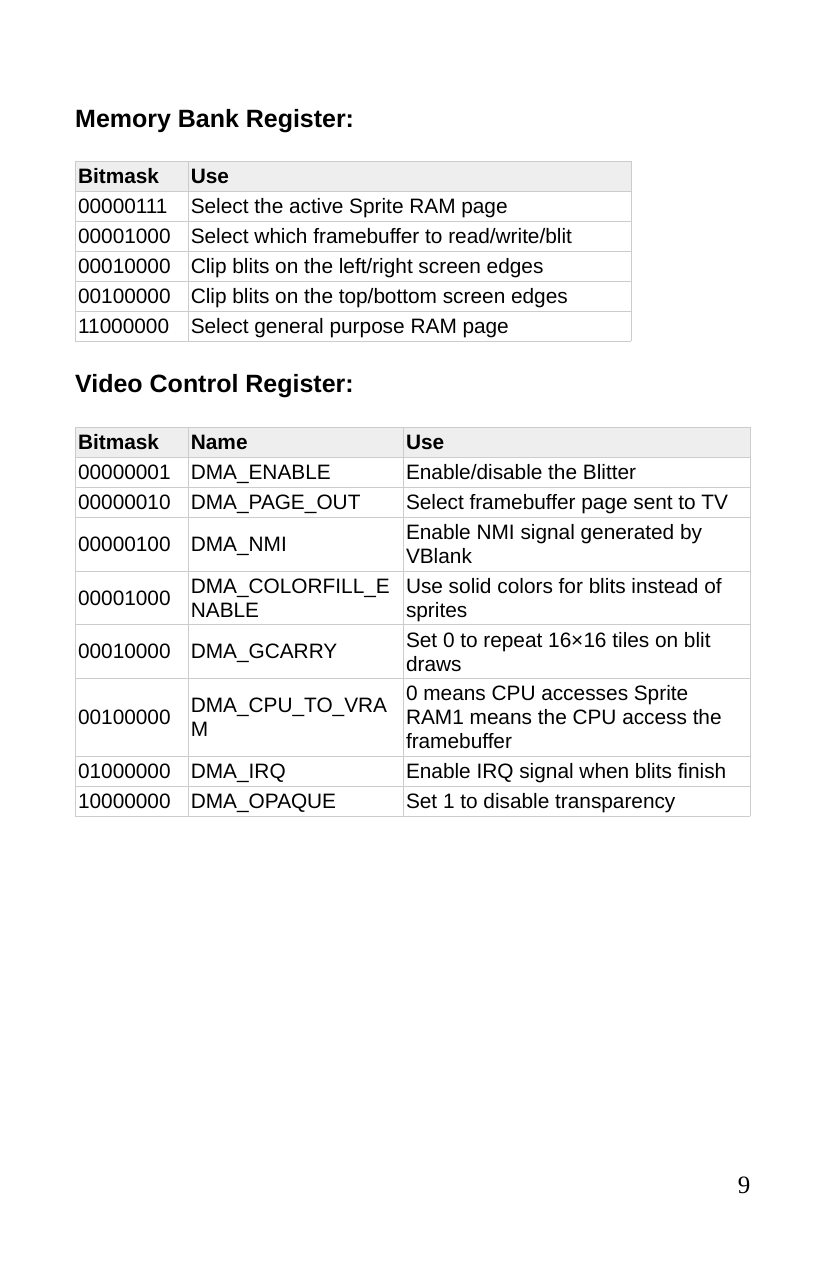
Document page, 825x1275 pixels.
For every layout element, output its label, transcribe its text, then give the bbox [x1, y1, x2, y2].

table_cell 01000000 [76, 757, 188, 786]
table_cell DMA_GCARRY [189, 625, 403, 678]
table_cell DMA_CPU_TO_VRAM [189, 679, 403, 756]
table_cell 0 means CPU accesses Sprite RAM1 means the CPU access the framebuffer [404, 679, 750, 756]
table_header Bitmask [76, 162, 188, 191]
table_cell DMA_IRQ [189, 757, 403, 786]
table_cell 00010000 [76, 625, 188, 678]
table_cell Clip blits on the top/bottom screen edges [189, 282, 631, 311]
table_cell Select framebuffer page sent to TV [404, 488, 750, 517]
table_cell 00000100 [76, 518, 188, 571]
table_cell Clip blits on the left/right screen edges [189, 252, 631, 281]
table_cell Select the active Sprite RAM page [189, 192, 631, 221]
table_cell 00001000 [76, 222, 188, 251]
table_header Use [189, 162, 631, 191]
table_cell Select which framebuffer to read/write/blit [189, 222, 631, 251]
table_cell 00100000 [76, 679, 188, 756]
table_cell Use solid colors for blits instead of sprites [404, 572, 750, 624]
table_cell Set 1 to disable transparency [404, 787, 750, 816]
table_cell Select general purpose RAM page [189, 312, 631, 341]
table_cell Set 0 to repeat 16×16 tiles on blit draws [404, 625, 750, 678]
table_cell 10000000 [76, 787, 188, 816]
table_cell DMA_OPAQUE [189, 787, 403, 816]
table_cell DMA_NMI [189, 518, 403, 571]
table_cell 00010000 [76, 252, 188, 281]
table_cell DMA_PAGE_OUT [189, 488, 403, 517]
table_cell 00100000 [76, 282, 188, 311]
table_header Name [189, 428, 403, 457]
table_cell DMA_COLORFILL_ENABLE [189, 572, 403, 624]
table_cell Enable IRQ signal when blits finish [404, 757, 750, 786]
table_cell 00000010 [76, 488, 188, 517]
table_cell Enable/disable the Blitter [404, 458, 750, 487]
table_cell Enable NMI signal generated by VBlank [404, 518, 750, 571]
table_cell 00001000 [76, 572, 188, 624]
table_cell 00000111 [76, 192, 188, 221]
text Video Control Register: [75, 369, 750, 398]
table_header Use [404, 428, 750, 457]
text Memory Bank Register: [75, 104, 750, 132]
table_header Bitmask [76, 428, 188, 457]
table_cell 11000000 [76, 312, 188, 341]
table_cell DMA_ENABLE [189, 458, 403, 487]
table_cell 00000001 [76, 458, 188, 487]
